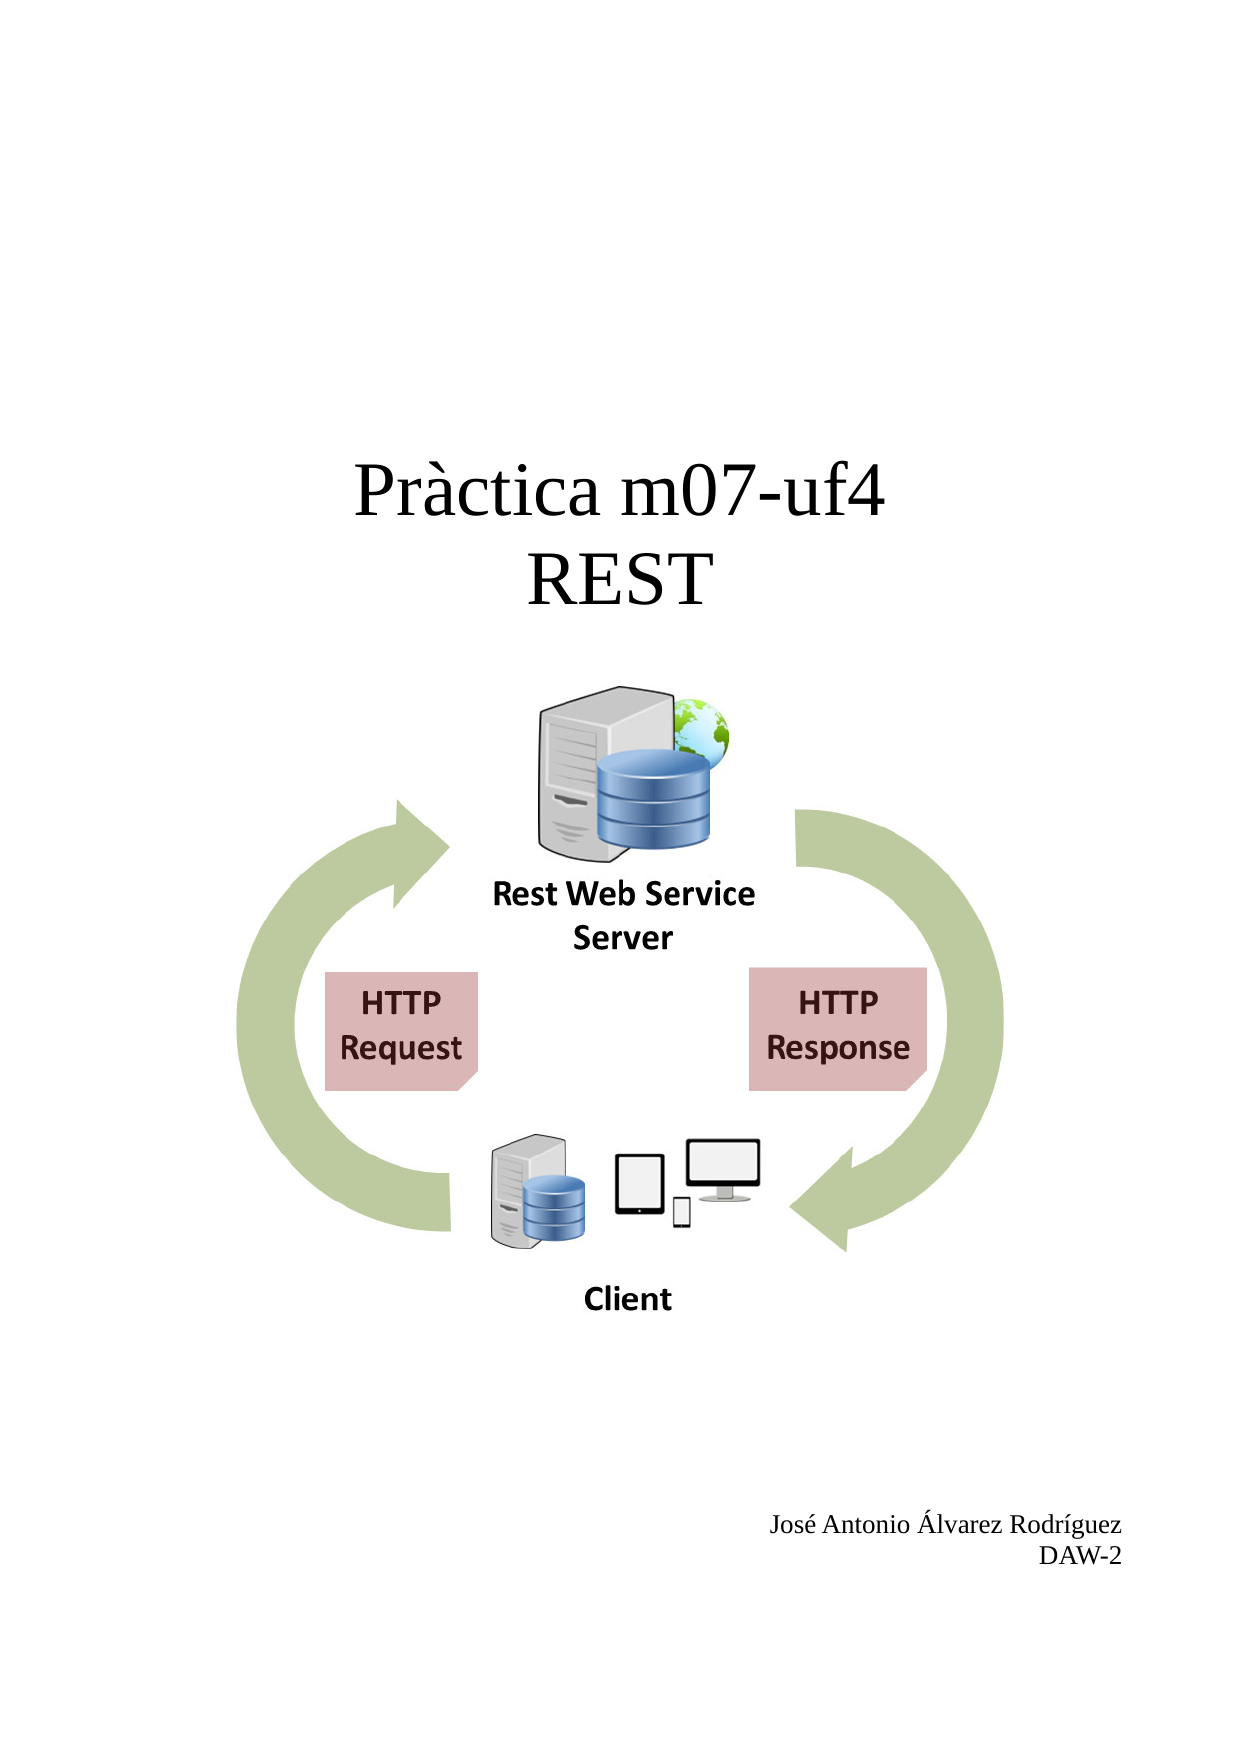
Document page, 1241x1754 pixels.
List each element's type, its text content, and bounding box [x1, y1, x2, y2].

picture [236, 686, 1004, 1342]
text REST [118, 532, 1122, 621]
text DAW-2 [118, 1539, 1122, 1571]
text Pràctica m07-uf4 [118, 443, 1122, 532]
text José Antonio Álvarez Rodríguez [118, 1508, 1122, 1539]
